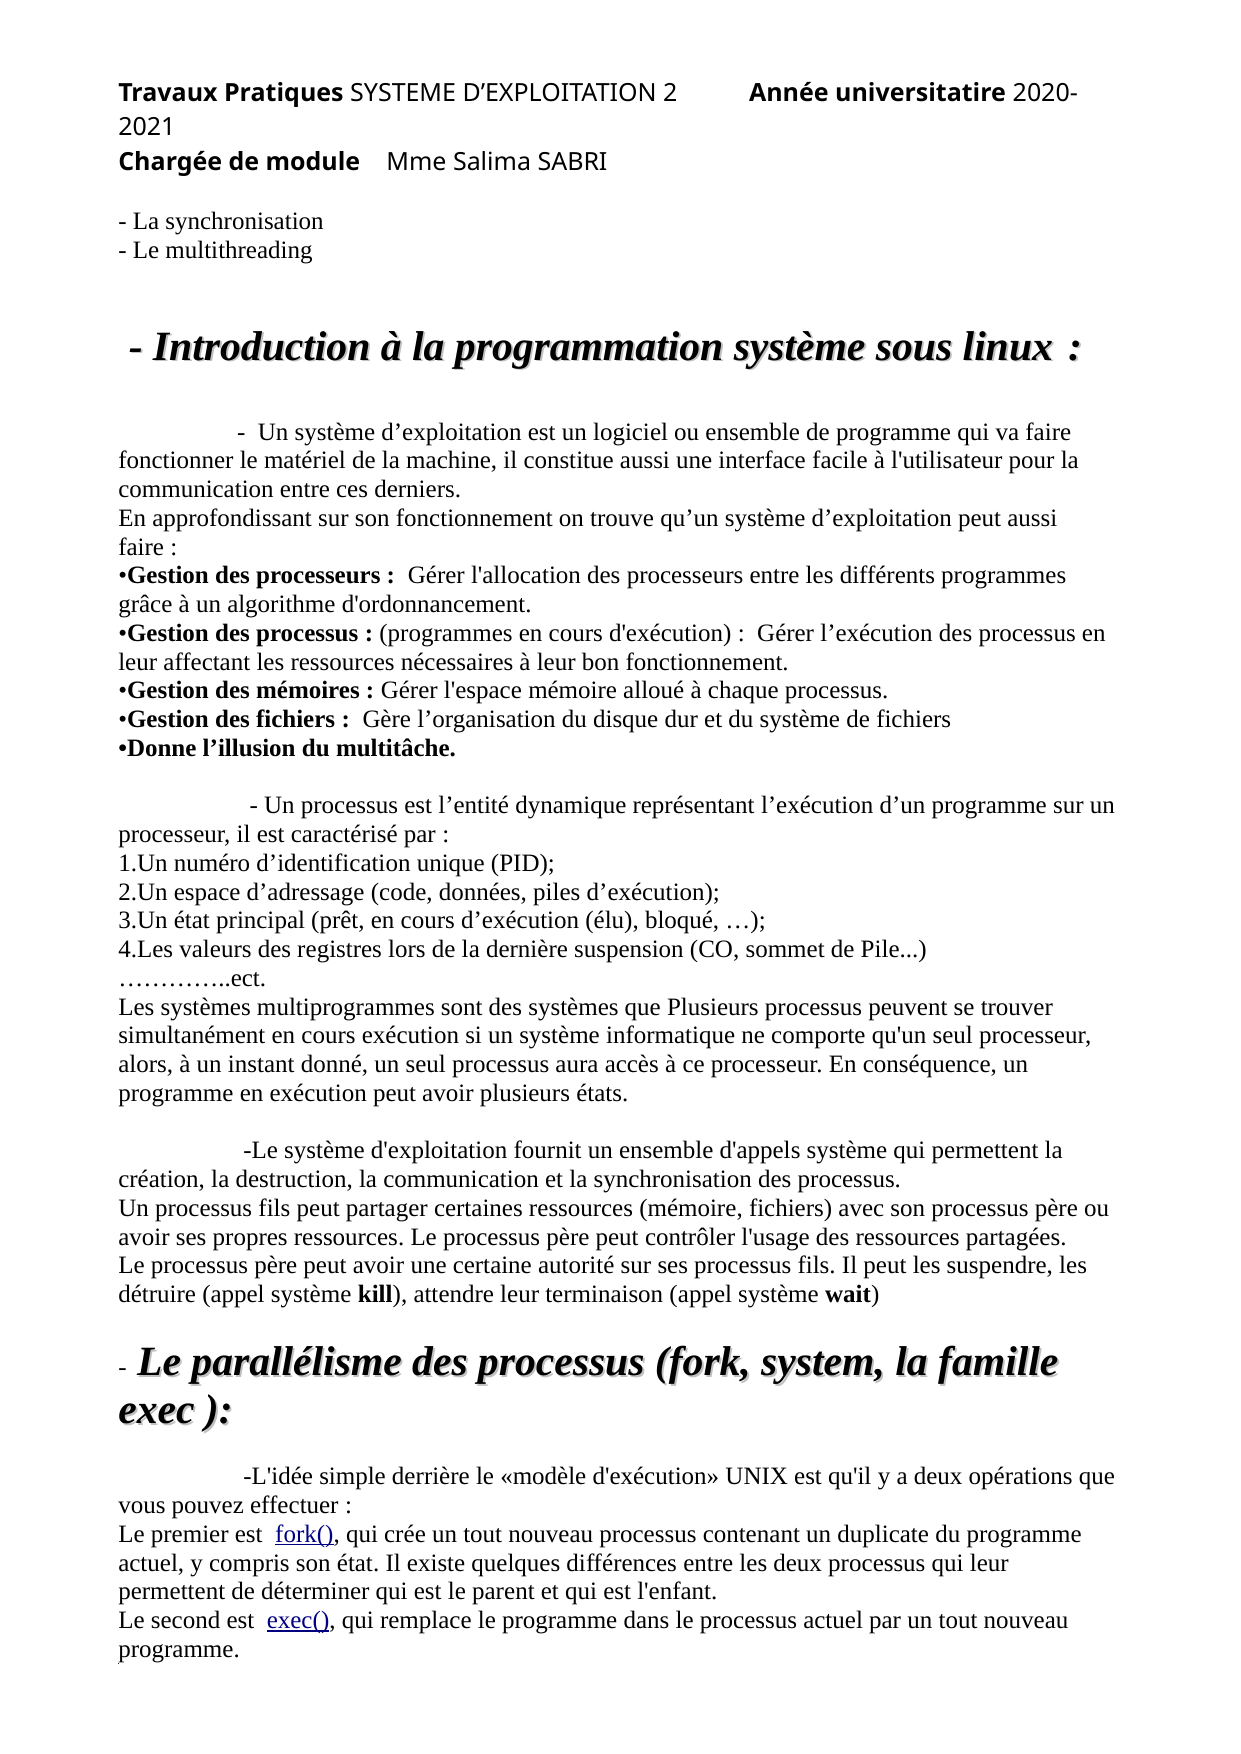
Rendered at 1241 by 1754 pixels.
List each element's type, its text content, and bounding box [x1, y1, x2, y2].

text Le processus père peut avoir une certaine autorité sur ses processus fils. Il peut les suspendre, les détruire (appel système kill), attendre leur terminaison (appel système wait) [118, 1251, 1122, 1308]
text 1.Un numéro d’identification unique (PID); [118, 848, 1122, 877]
text Le premier est fork(), qui crée un tout nouveau processus contenant un duplicate du programme actuel, y compris son état. Il existe quelques différences entre les deux processus qui leur permettent de déterminer qui est le parent et qui est l'enfant. [118, 1519, 1122, 1605]
text •Gestion des fichiers : Gère l’organisation du disque dur et du système de fichiers [118, 704, 1122, 733]
text - Un système d’exploitation est un logiciel ou ensemble de programme qui va faire fonctionner le matériel de la machine, il constitue aussi une interface facile à l'utilisateur pour la communication entre ces derniers. [118, 417, 1122, 503]
text En approfondissant sur son fonctionnement on trouve qu’un système d’exploitation peut aussi faire : [118, 503, 1122, 561]
text Les systèmes multiprogrammes sont des systèmes que Plusieurs processus peuvent se trouver simultanément en cours exécution si un système informatique ne comporte qu'un seul processeur, alors, à un instant donné, un seul processus aura accès à ce processeur. En conséquence, un programme en exécution peut avoir plusieurs états. [118, 992, 1122, 1107]
text Un processus fils peut partager certaines ressources (mémoire, fichiers) avec son processus père ou avoir ses propres ressources. Le processus père peut contrôler l'usage des ressources partagées. [118, 1193, 1122, 1251]
text - Introduction à la programmation système sous linux : [118, 321, 1122, 369]
text - Un processus est l’entité dynamique représentant l’exécution d’un programme sur un processeur, il est caractérisé par : [118, 791, 1122, 848]
text - La synchronisation [118, 206, 1122, 235]
text - Le multithreading [118, 235, 1122, 263]
text •Gestion des mémoires : Gérer l'espace mémoire alloué à chaque processus. [118, 676, 1122, 704]
text •Gestion des processus : (programmes en cours d'exécution) : Gérer l’exécution des processus en leur affectant les ressources nécessaires à leur bon fonctionnement. [118, 618, 1122, 676]
text -Le système d'exploitation fournit un ensemble d'appels système qui permettent la création, la destruction, la communication et la synchronisation des processus. [118, 1136, 1122, 1193]
text •Donne l’illusion du multitâche. [118, 733, 1122, 762]
text 4.Les valeurs des registres lors de la dernière suspension (CO, sommet de Pile...) [118, 934, 1122, 963]
text •Gestion des processeurs : Gérer l'allocation des processeurs entre les différents programmes grâce à un algorithme d'ordonnancement. [118, 561, 1122, 618]
text - Le parallélisme des processus (fork, system, la famille exec ): [118, 1337, 1122, 1433]
text -L'idée simple derrière le «modèle d'exécution» UNIX est qu'il y a deux opérations que vous pouvez effectuer : [118, 1461, 1122, 1519]
text 3.Un état principal (prêt, en cours d’exécution (élu), bloqué, …); [118, 906, 1122, 934]
text …………..ect. [118, 963, 1122, 992]
text Le second est exec(), qui remplace le programme dans le processus actuel par un tout nouveau programme. [118, 1605, 1122, 1663]
text 2.Un espace d’adressage (code, données, piles d’exécution); [118, 877, 1122, 906]
